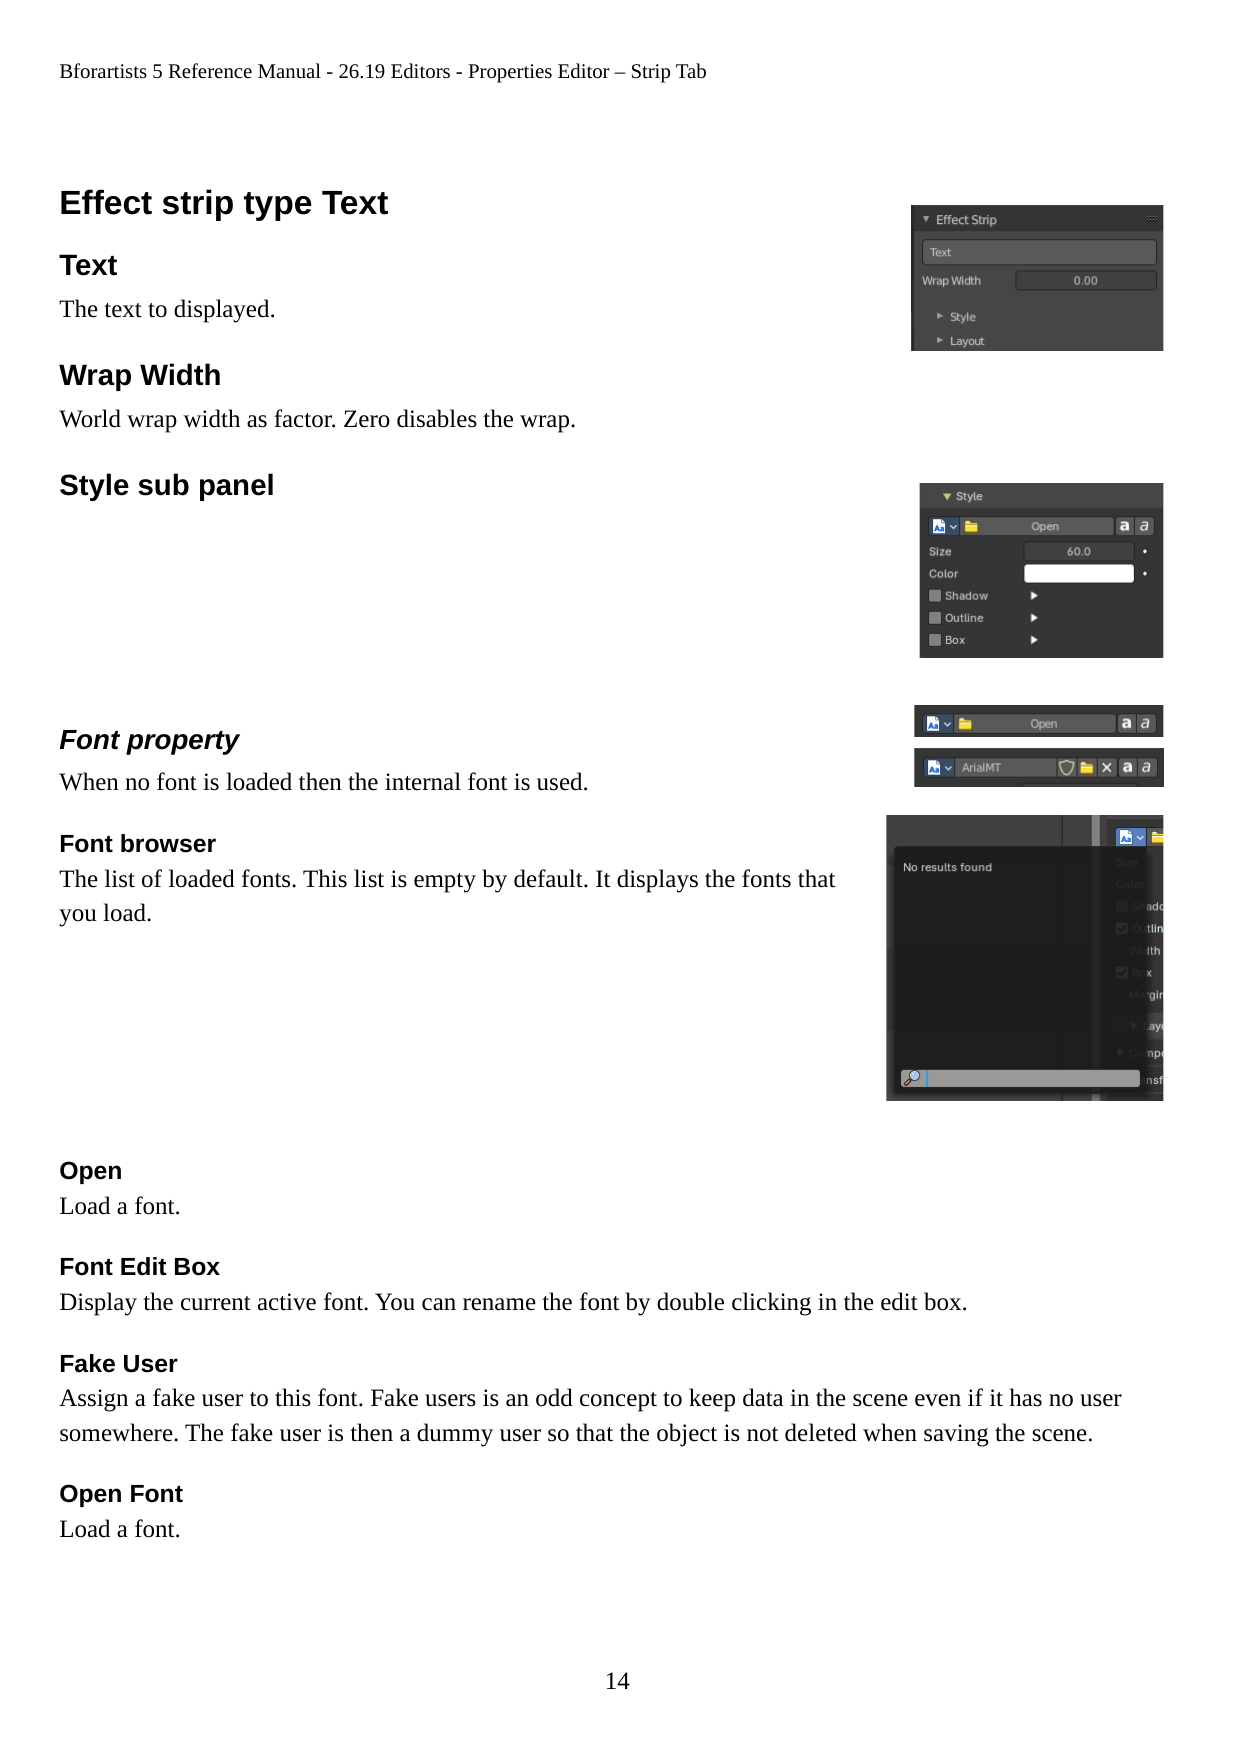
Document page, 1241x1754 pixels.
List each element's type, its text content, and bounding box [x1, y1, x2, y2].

subtitle Open [59, 1156, 1181, 1184]
subtitle Font Edit Box [59, 1252, 1181, 1281]
subtitle Fake User [59, 1349, 1181, 1377]
subtitle [1164, 248, 1181, 282]
subtitle Effect strip type Text [59, 182, 1181, 221]
subtitle Font property [59, 723, 1181, 755]
text Load a font. [59, 1514, 1181, 1543]
picture [919, 483, 1164, 658]
subtitle [1164, 829, 1181, 857]
subtitle Wrap Width [59, 358, 1181, 392]
text The list of loaded fonts. This list is empty by default. It displays the fonts that you load. [59, 864, 886, 927]
subtitle Text [59, 248, 911, 282]
subtitle Font browser [59, 829, 886, 857]
text World wrap width as factor. Zero disables the wrap. [59, 404, 1181, 433]
picture [886, 815, 1164, 1101]
text Assign a fake user to this font. Fake users is an odd concept to keep data in the scene even if it has no user somewhere. The fake user is then a dummy user so that the object is not deleted when saving the scene. [59, 1383, 1181, 1447]
text When no font is loaded then the internal font is used. [59, 767, 1181, 796]
subtitle Open Font [59, 1479, 1181, 1508]
text The text to displayed. [59, 294, 911, 323]
text [1164, 294, 1181, 323]
picture [914, 748, 1164, 787]
text Display the current active font. You can rename the font by double clicking in the edit box. [59, 1287, 1181, 1316]
picture [914, 705, 1164, 737]
picture [911, 205, 1164, 351]
text Load a font. [59, 1191, 1181, 1219]
subtitle Style sub panel [59, 468, 1181, 502]
